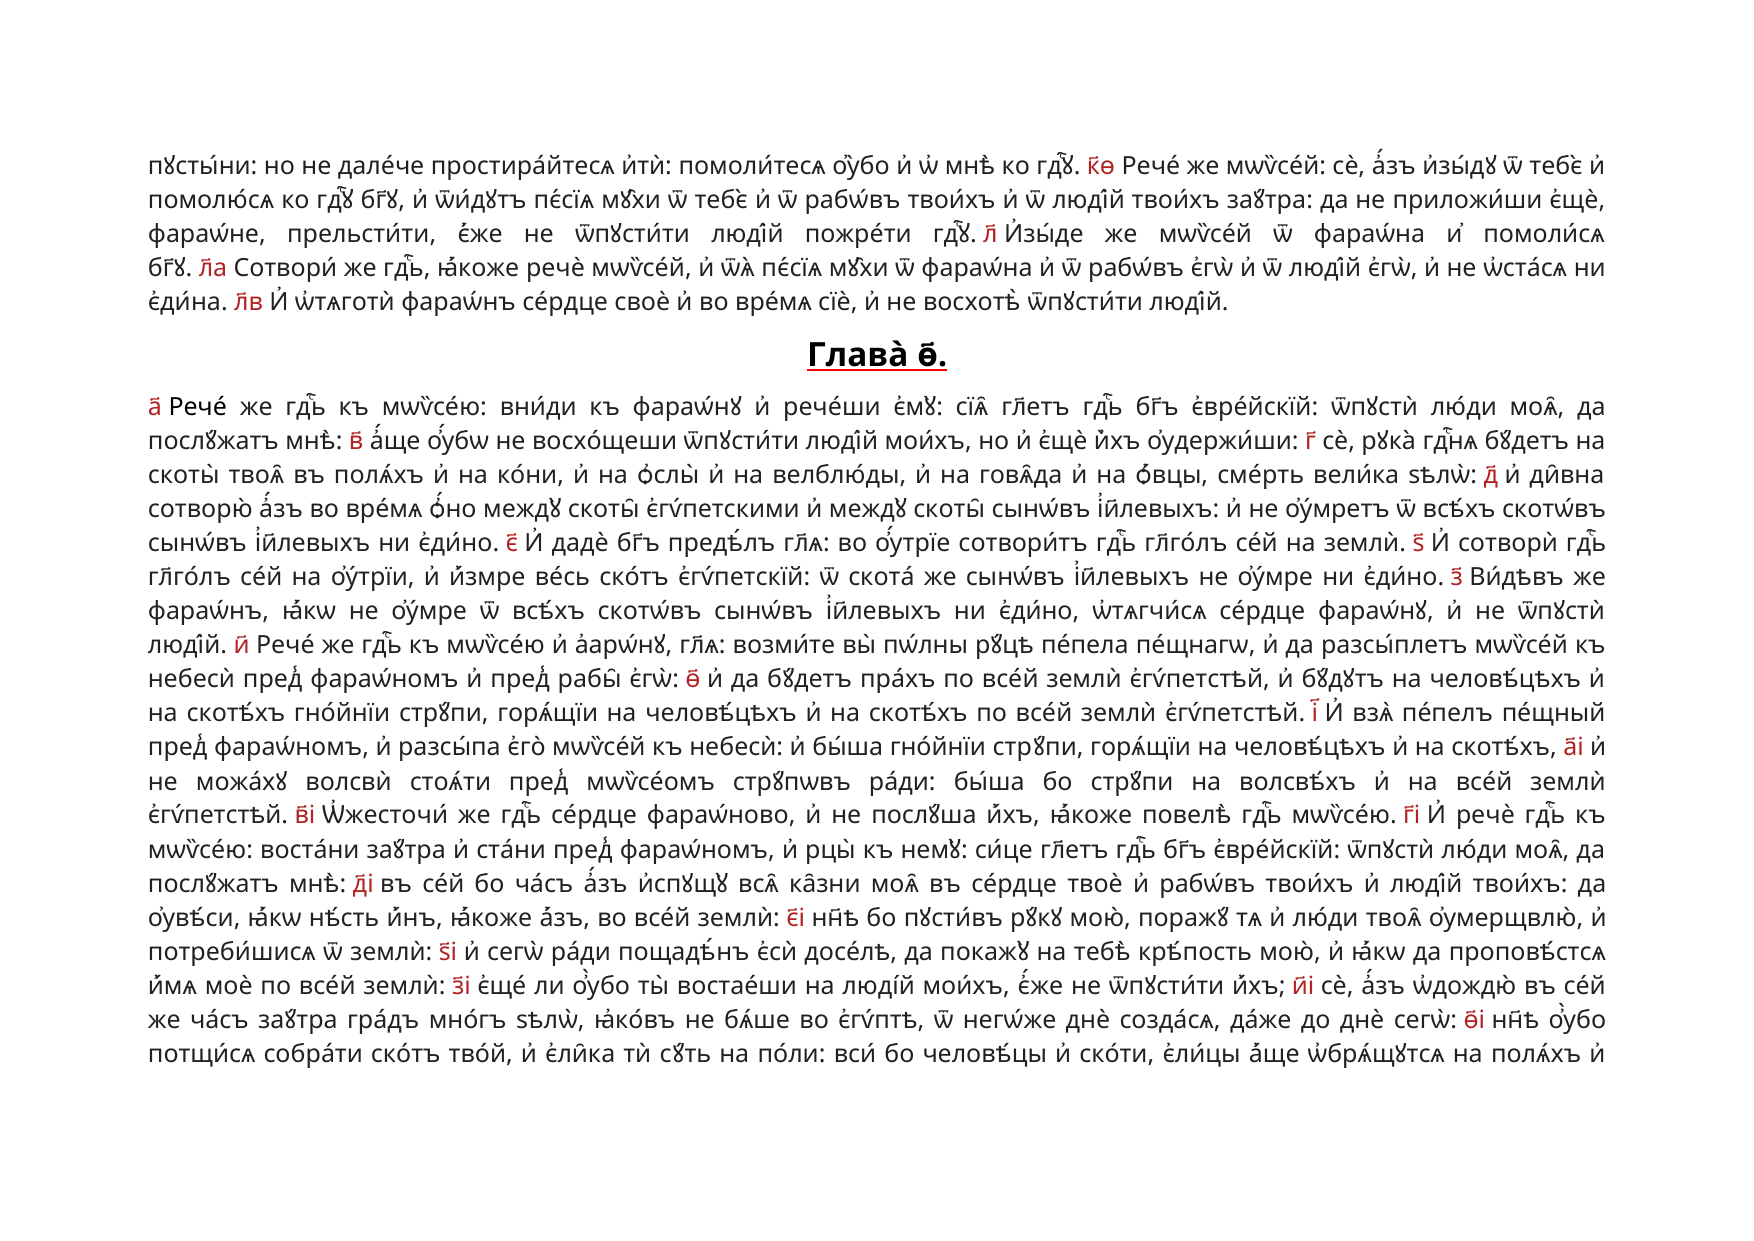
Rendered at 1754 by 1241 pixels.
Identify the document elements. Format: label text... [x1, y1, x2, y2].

text Глава̀ ѳ҃. [148, 331, 1606, 376]
text а҃ Рече́ же гдⷭ҇ь къ мѡѷсе́ю: вни́ди къ фараѡ́нꙋ и҆ рече́ши є҆мꙋ̀: сїѧ̑ гл҃етъ гдⷭ҇ь бг҃ъ є҆вре́йскїй: ѿпꙋстѝ лю́ди моѧ̑, да послꙋ́жатъ мнѣ̀: в҃ а҆́ще ѹ҆́бѡ не восхо́щеши ѿпꙋсти́ти люді́й мои́хъ, но и҆ є҆щѐ и҆̀хъ ѹ҆держи́ши: г҃ сѐ, рꙋка̀ гдⷭ҇нѧ бꙋ́детъ на скоты̀ твоѧ̑ въ полѧ́хъ и҆ на ко́ни, и҆ на ѻ҆слы̀ и҆ на велблю́ды, и҆ на говѧ̑да и҆ на ѻ҆́вцы, сме́рть вели́ка ѕѣлѡ̀: д҃ и҆ ди̑вна сотворю̀ а҆́зъ во вре́мѧ ѻ҆́но междꙋ̀ скоты̑ є҆гѵ́петскими и҆ междꙋ̀ скоты̑ сынѡ́въ і҆и҃левыхъ: и҆ не ѹ҆́мретъ ѿ всѣ́хъ скотѡ́въ сынѡ́въ і҆и҃левыхъ ни є҆ди́но. є҃ И҆ дадѐ бг҃ъ предѣ́лъ гл҃ѧ: во ѹ҆́трїе сотвори́тъ гдⷭ҇ь гл҃го́лъ се́й на землѝ. ѕ҃ И҆ сотворѝ гдⷭ҇ь гл҃го́лъ се́й на ѹ҆́трїи, и҆ и҆́змре ве́сь ско́тъ є҆гѵ́петскїй: ѿ скота́ же сынѡ́въ і҆и҃левыхъ не ѹ҆́мре ни є҆ди́но. з҃ Ви́дѣвъ же фараѡ́нъ, ꙗ҆́кѡ не ѹ҆́мре ѿ всѣ́хъ скотѡ́въ сынѡ́въ і҆и҃левыхъ ни є҆ди́но, ѡ҆тѧгчи́сѧ се́рдце фараѡ́нꙋ, и҆ не ѿпꙋстѝ люді́й. и҃ Рече́ же гдⷭ҇ь къ мѡѷсе́ю и҆ а҆арѡ́нꙋ, гл҃ѧ: возми́те вы̀ пѡ́лны рꙋ́цѣ пе́пела пе́щнагѡ, и҆ да разсы́плетъ мѡѷсе́й къ небесѝ пред̾ фараѡ́номъ и҆ пред̾ рабы̑ є҆гѡ̀: ѳ҃ и҆ да бꙋ́детъ пра́хъ по все́й землѝ є҆гѵ́петстѣй, и҆ бꙋ́дꙋтъ на человѣ́цѣхъ и҆ на скотѣ́хъ гно́йнїи стрꙋ́пи, горѧ́щїи на человѣ́цѣхъ и҆ на скотѣ́хъ по все́й землѝ є҆гѵ́петстѣй. і҃ И҆ взѧ̀ пе́пелъ пе́щный пред̾ фараѡ́номъ, и҆ разсы́па є҆го̀ мѡѷсе́й къ небесѝ: и҆ бы́ша гно́йнїи стрꙋ́пи, горѧ́щїи на человѣ́цѣхъ и҆ на скотѣ́хъ, а҃і и҆ не можа́хꙋ волсвѝ стоѧ́ти пред̾ мѡѷсе́омъ стрꙋ́пѡвъ ра́ди: бы́ша бо стрꙋ́пи на волсвѣ́хъ и҆ на все́й землѝ є҆гѵ́петстѣй. в҃і Ѡ҆жесточи́ же гдⷭ҇ь се́рдце фараѡ́ново, и҆ не послꙋ́ша и҆́хъ, ꙗ҆́коже повелѣ̀ гдⷭ҇ь мѡѷсе́ю. г҃і И҆ речѐ гдⷭ҇ь къ мѡѷсе́ю: воста́ни заꙋ́тра и҆ ста́ни пред̾ фараѡ́номъ, и҆ рцы̀ къ немꙋ̀: си́це гл҃етъ гдⷭ҇ь бг҃ъ є҆вре́йскїй: ѿпꙋстѝ лю́ди моѧ̑, да послꙋ́жатъ мнѣ̀: д҃і въ се́й бо ча́съ а҆́зъ и҆спꙋщꙋ̀ всѧ̑ ка̑зни моѧ̑ въ се́рдце твоѐ и҆ рабѡ́въ твои́хъ и҆ люді́й твои́хъ: да ѹ҆вѣ́си, ꙗ҆́кѡ нѣ́сть и҆́нъ, ꙗ҆́коже а҆́зъ, во все́й землѝ: є҃і нн҃ѣ бо пꙋсти́въ рꙋ́кꙋ мою̀, поражꙋ́ тѧ и҆ лю́ди твоѧ̑ ѹ҆мерщвлю̀, и҆ потреби́шисѧ ѿ землѝ: ѕ҃і и҆ сегѡ̀ ра́ди пощадѣ́нъ є҆сѝ досе́лѣ, да покажꙋ̀ на тебѣ̀ крѣ́пость мою̀, и҆ ꙗ҆́кѡ да проповѣ́стсѧ и҆́мѧ моѐ по все́й землѝ: з҃і є҆ще́ ли ѹ҆̀бо ты̀ востае́ши на люді́й мои́хъ, є҆́же не ѿпꙋсти́ти и҆́хъ; и҃і сѐ, а҆́зъ ѡ҆дождю̀ въ се́й же ча́съ заꙋ́тра гра́дъ мно́гъ ѕѣлѡ̀, ꙗ҆ко́въ не бѧ́ше во є҆гѵ́птѣ, ѿ негѡ́же днѐ созда́сѧ, да́же до днѐ сегѡ̀: ѳ҃і нн҃ѣ ѹ҆̀бо потщи́сѧ собра́ти ско́тъ тво́й, и҆ є҆ли̑ка тѝ сꙋ́ть на по́ли: вси́ бо человѣ́цы и҆ ско́ти, є҆ли́цы а҆́ще ѡ҆брѧ́щꙋтсѧ на полѧ́хъ и҆ [148, 388, 1606, 1070]
text пꙋсты́ни: но не дале́че простира́йтесѧ и҆тѝ: помоли́тесѧ ѹ҆̀бо и҆ ѡ҆ мнѣ̀ ко гдⷭ҇ꙋ. к҃ѳ Рече́ же мѡѷсе́й: сѐ, а҆́зъ и҆зы́дꙋ ѿ тебє̀ и҆ помолю́сѧ ко гдⷭ҇ꙋ бг҃ꙋ, и҆ ѿи́дꙋтъ пє́сїѧ мꙋ̑хи ѿ тебє̀ и҆ ѿ рабѡ́въ твои́хъ и҆ ѿ люді́й твои́хъ заꙋ́тра: да не приложи́ши є҆щѐ, фараѡ́не, прельсти́ти, є҆́же не ѿпꙋсти́ти люді́й пожре́ти гдⷭ҇ꙋ. л҃ И҆зы́де же мѡѷсе́й ѿ фараѡ́на и҆ помоли́сѧ бг҃ꙋ. л҃а Сотвори́ же гдⷭ҇ь, ꙗ҆́коже речѐ мѡѷсе́й, и҆ ѿѧ̀ пє́сїѧ мꙋ̑хи ѿ фараѡ́на и҆ ѿ рабѡ́въ є҆гѡ̀ и҆ ѿ люді́й є҆гѡ̀, и҆ не ѡ҆ста́сѧ ни є҆ди́на. л҃в И҆ ѡ҆тѧготѝ фараѡ́нъ се́рдце своѐ и҆ во вре́мѧ сїѐ, и҆ не восхотѣ̀ ѿпꙋсти́ти люді́й. [148, 148, 1606, 318]
